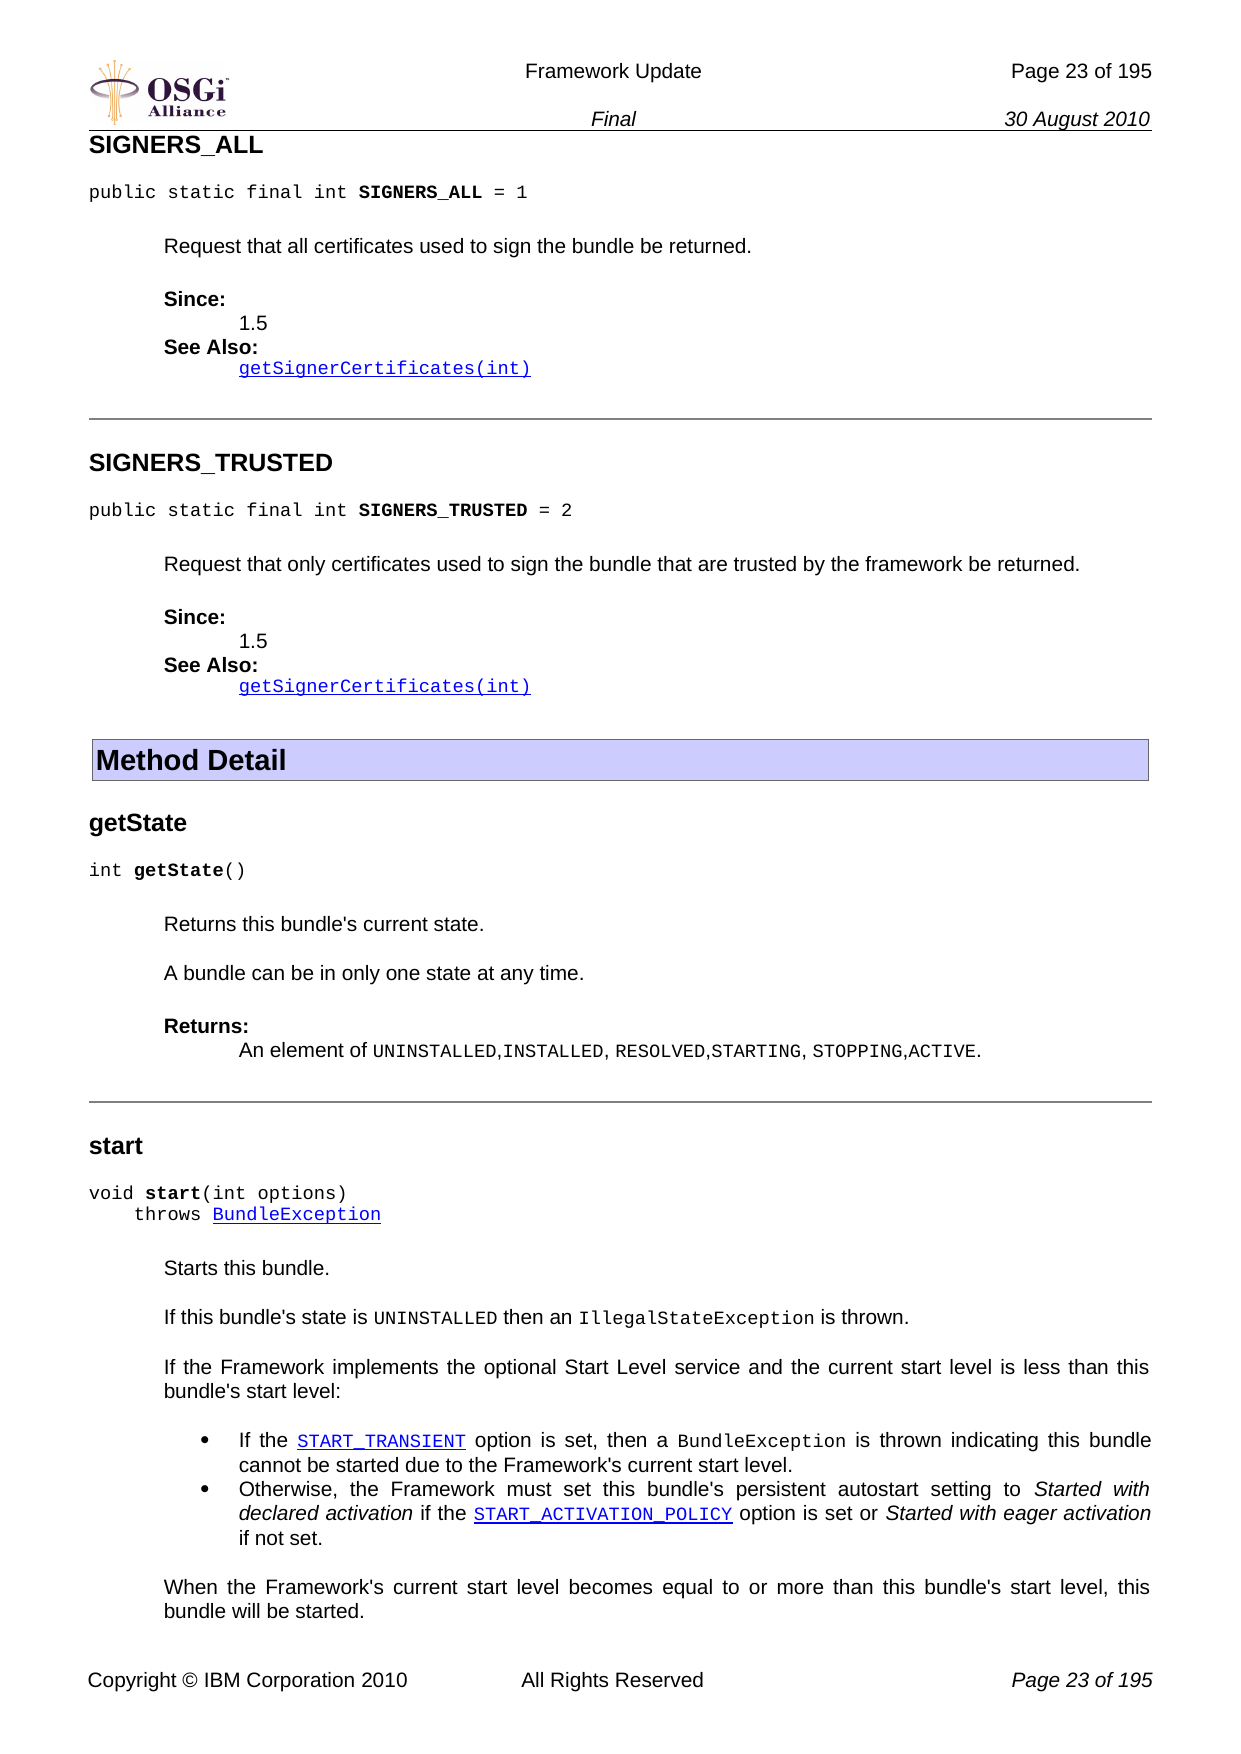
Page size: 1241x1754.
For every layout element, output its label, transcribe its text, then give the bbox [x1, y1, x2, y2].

text A bundle can be in only one state at any time. [163, 961, 1152, 984]
subtitle start [88, 1131, 1152, 1160]
text Since: [163, 605, 1152, 629]
text getSignerCertificates(int) [238, 677, 1152, 698]
subtitle SIGNERS_ALL [88, 130, 1152, 159]
subtitle Method Detail [93, 740, 1148, 780]
text Returns this bundle's current state. [163, 912, 1152, 936]
subtitle getState [88, 808, 1152, 837]
text See Also: [163, 335, 1152, 359]
text If the Framework implements the optional Start Level service and the current start level is less than this bundle's start level: [163, 1355, 1152, 1403]
text Starts this bundle. [163, 1256, 1152, 1279]
text An element of UNINSTALLED,INSTALLED, RESOLVED,STARTING, STOPPING,ACTIVE. [238, 1038, 1152, 1063]
text Returns: [163, 1014, 1152, 1038]
text If this bundle's state is UNINSTALLED then an IllegalStateException is thrown. [163, 1304, 1152, 1330]
text See Also: [163, 653, 1152, 677]
text Request that all certificates used to sign the bundle be returned. [163, 234, 1152, 258]
subtitle SIGNERS_TRUSTED [88, 448, 1152, 477]
text 1.5 [238, 311, 1152, 335]
picture [90, 60, 230, 125]
text getSignerCertificates(int) [238, 359, 1152, 380]
text Request that only certificates used to sign the bundle that are trusted by the framework be returned. [163, 552, 1152, 576]
text public static final int SIGNERS_TRUSTED = 2 [88, 501, 1152, 522]
list If the START_TRANSIENT option is set, then a BundleException is thrown indicating this bundle cannot be started due to the Framework's current start level. [201, 1428, 1152, 1477]
text void start(int options) throws BundleException [88, 1184, 1152, 1226]
text 1.5 [238, 629, 1152, 653]
list Otherwise, the Framework must set this bundle's persistent autostart setting to Started with declared activation if the START_ACTIVATION_POLICY option is set or Started with eager activation if not set. [201, 1477, 1152, 1550]
text When the Framework's current start level becomes equal to or more than this bundle's start level, this bundle will be started. [163, 1575, 1152, 1623]
text Since: [163, 287, 1152, 311]
text int getState() [88, 861, 1152, 882]
text public static final int SIGNERS_ALL = 1 [88, 183, 1152, 204]
